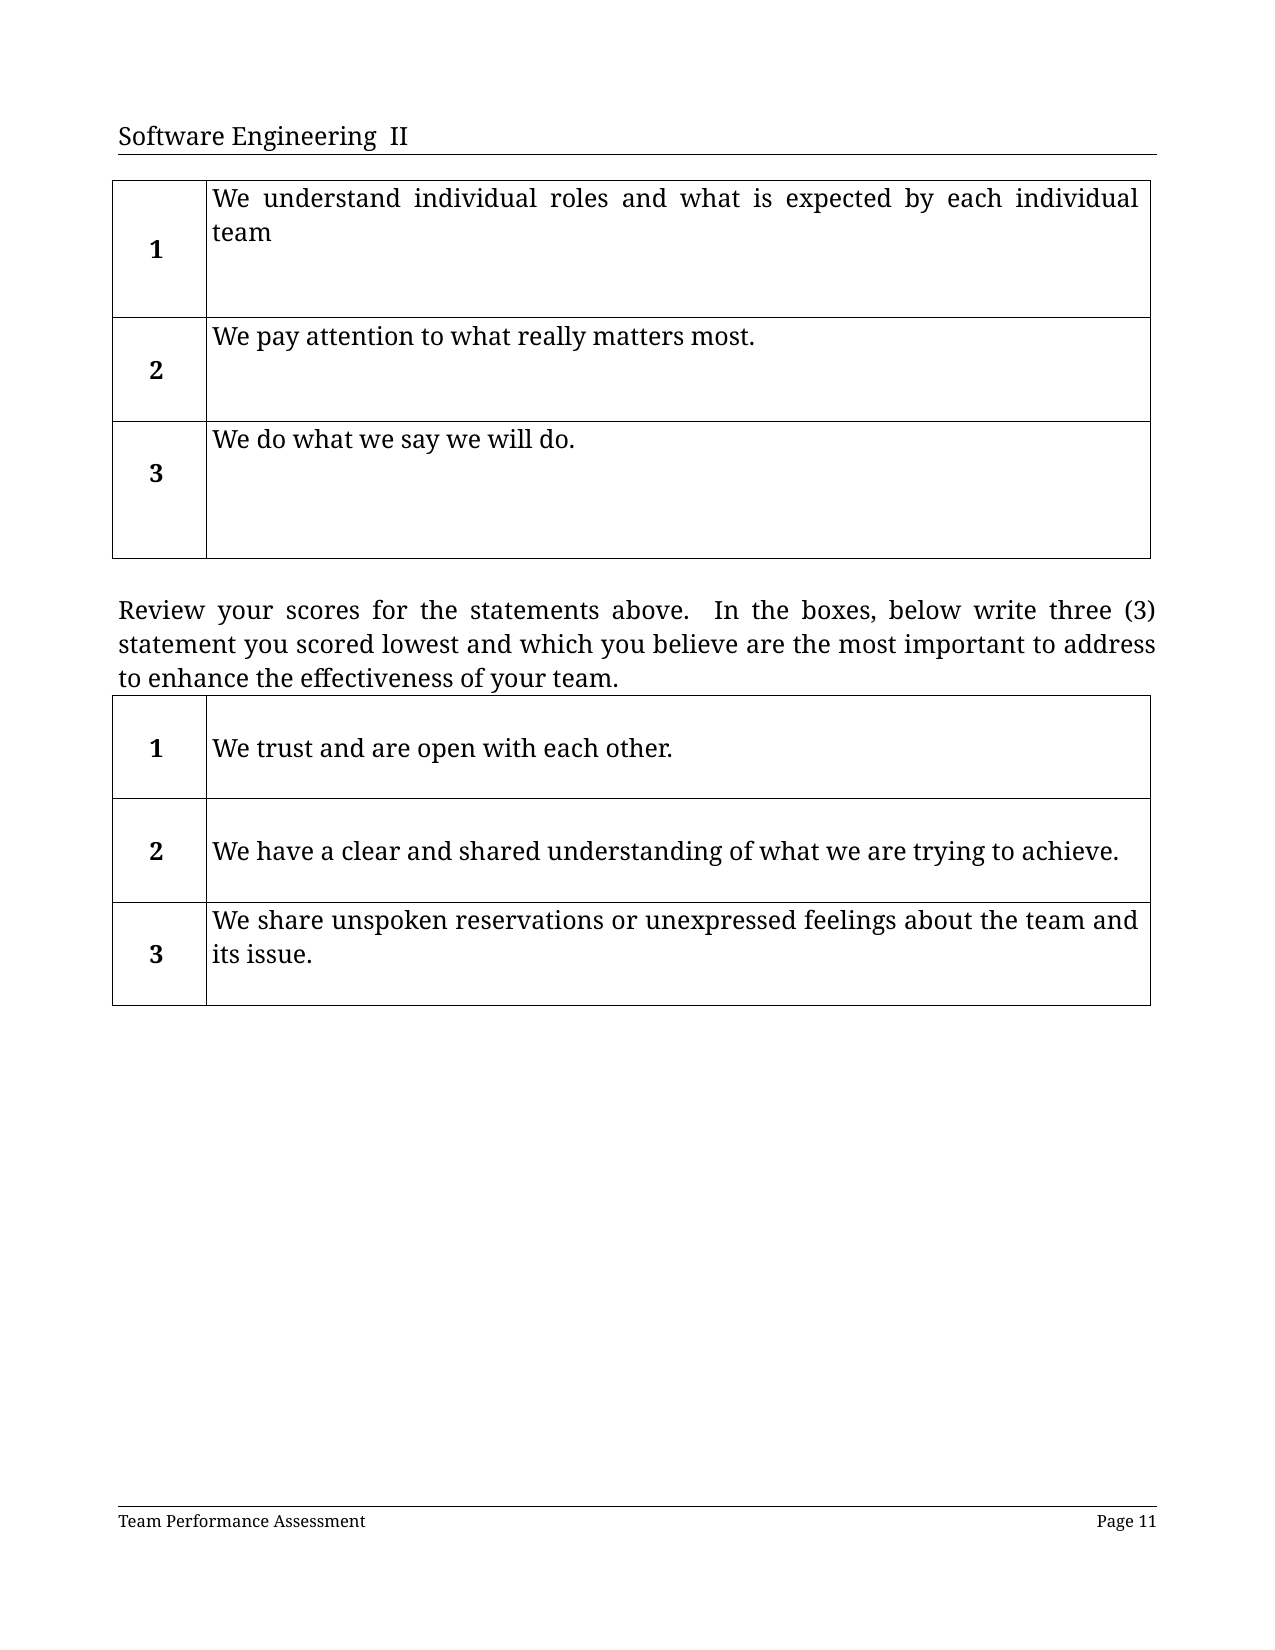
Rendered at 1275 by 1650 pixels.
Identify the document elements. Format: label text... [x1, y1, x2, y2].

text Review your scores for the statements above. In the boxes, below write three (3) statement you scored lowest and which you believe are the most important to address to enhance the effectiveness of your team. [118, 593, 1157, 695]
table_header We understand individual roles and what is expected by each individual team [207, 181, 1150, 317]
table_cell 2 [113, 318, 206, 421]
table_cell 2 [113, 799, 206, 902]
table_header We trust and are open with each other. [207, 696, 1150, 798]
table_cell We do what we say we will do. [207, 422, 1150, 558]
table_cell We have a clear and shared understanding of what we are trying to achieve. [207, 799, 1150, 902]
table_cell 3 [113, 422, 206, 558]
table_cell We pay attention to what really matters most. [207, 318, 1150, 421]
table_header 1 [113, 181, 206, 317]
table_cell We share unspoken reservations or unexpressed feelings about the team and its issue. [207, 903, 1150, 1005]
table_header 1 [113, 696, 206, 798]
table_cell 3 [113, 903, 206, 1005]
